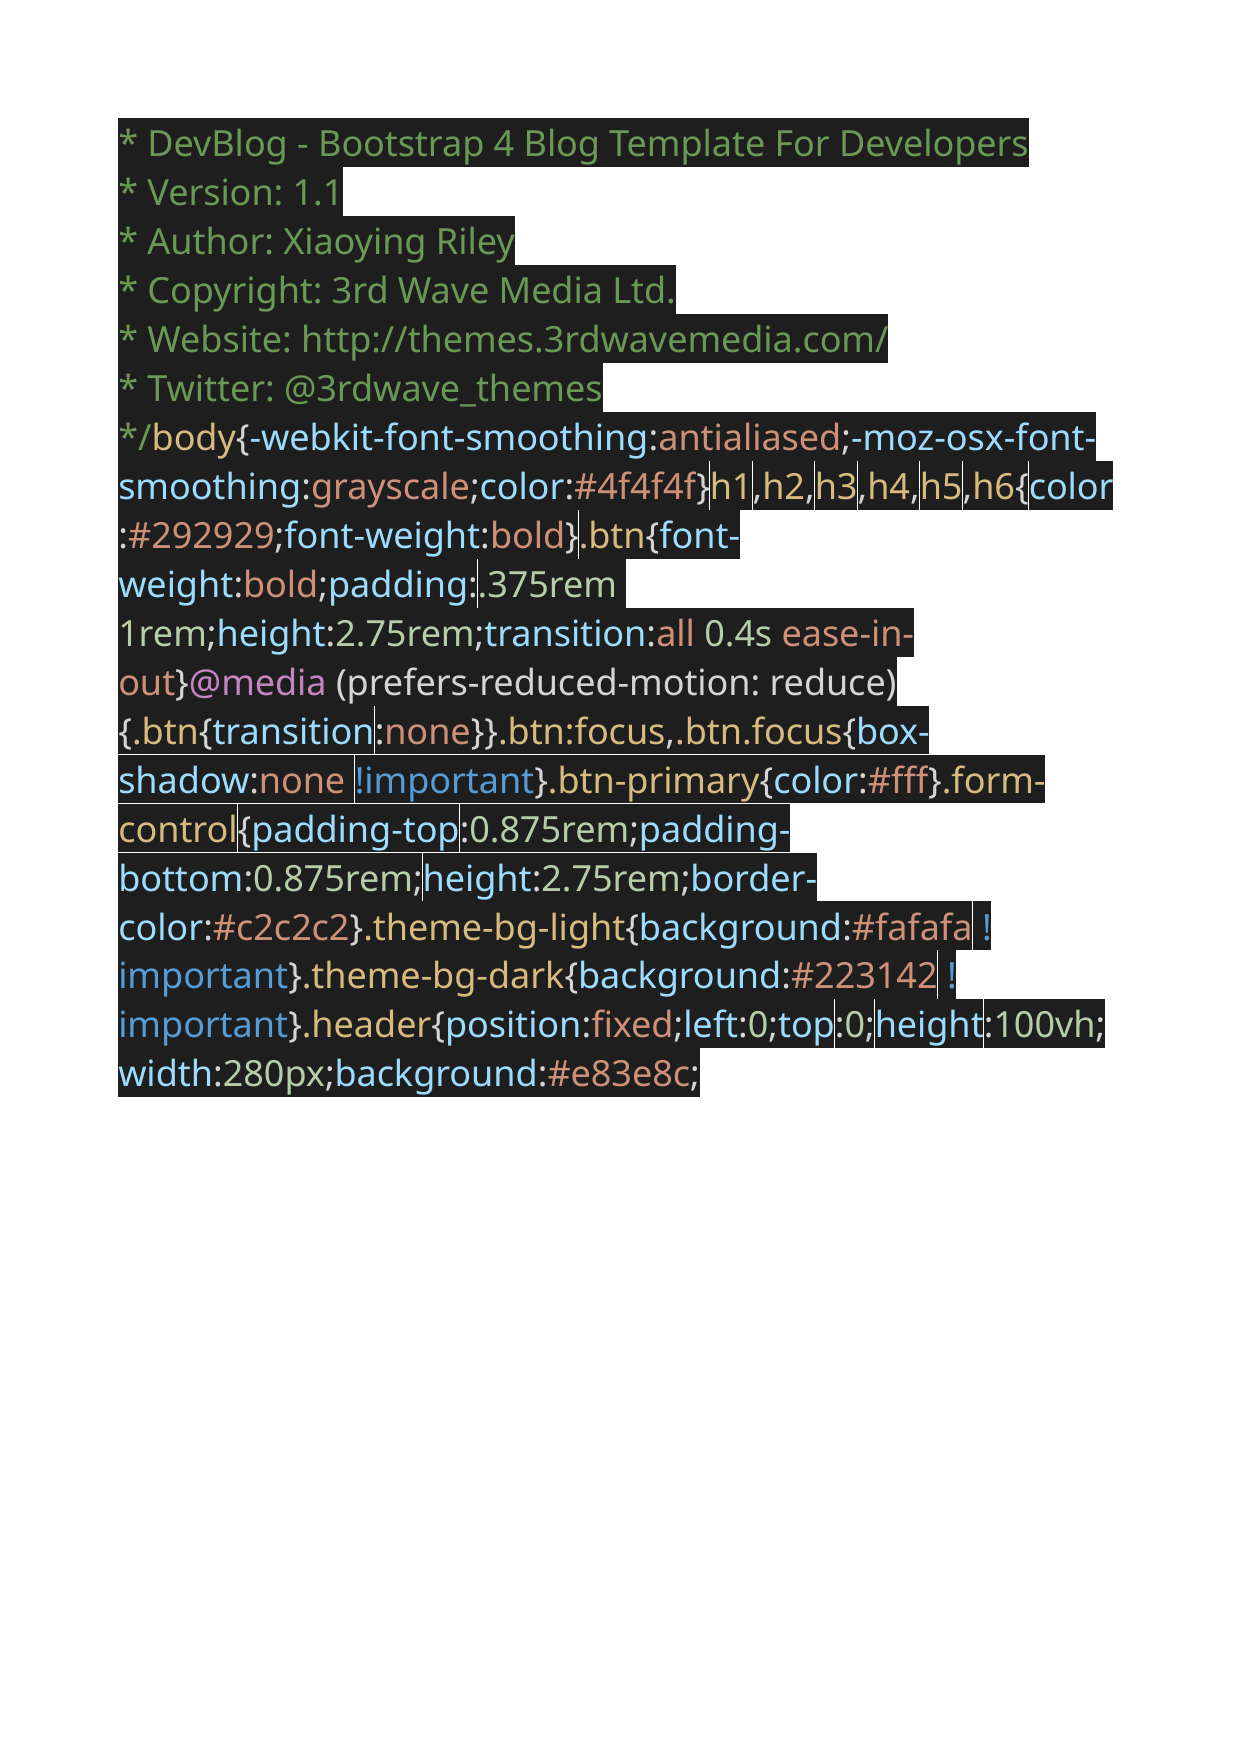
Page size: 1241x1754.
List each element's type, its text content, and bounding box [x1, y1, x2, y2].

text * Version: 1.1 [118, 167, 1122, 216]
text * Author: Xiaoying Riley [118, 216, 1122, 265]
text * Website: http://themes.3rdwavemedia.com/ [118, 314, 1122, 363]
text * Copyright: 3rd Wave Media Ltd. [118, 265, 1122, 314]
text * DevBlog - Bootstrap 4 Blog Template For Developers [118, 118, 1122, 167]
text * Twitter: @3rdwave_themes [118, 363, 1122, 412]
text */body{-webkit-font-smoothing:antialiased;-moz-osx-font-smoothing:grayscale;color:#4f4f4f}h1,h2,h3,h4,h5,h6{color:#292929;font-weight:bold}.btn{font-weight:bold;padding:.375rem 1rem;height:2.75rem;transition:all 0.4s ease-in-out}@media (prefers-reduced-motion: reduce){.btn{transition:none}}.btn:focus,.btn.focus{box-shadow:none !important}.btn-primary{color:#fff}.form-control{padding-top:0.875rem;padding-bottom:0.875rem;height:2.75rem;border-color:#c2c2c2}.theme-bg-light{background:#fafafa !important}.theme-bg-dark{background:#223142 !important}.header{position:fixed;left:0;top:0;height:100vh;width:280px;background:#e83e8c; [118, 412, 1122, 1097]
